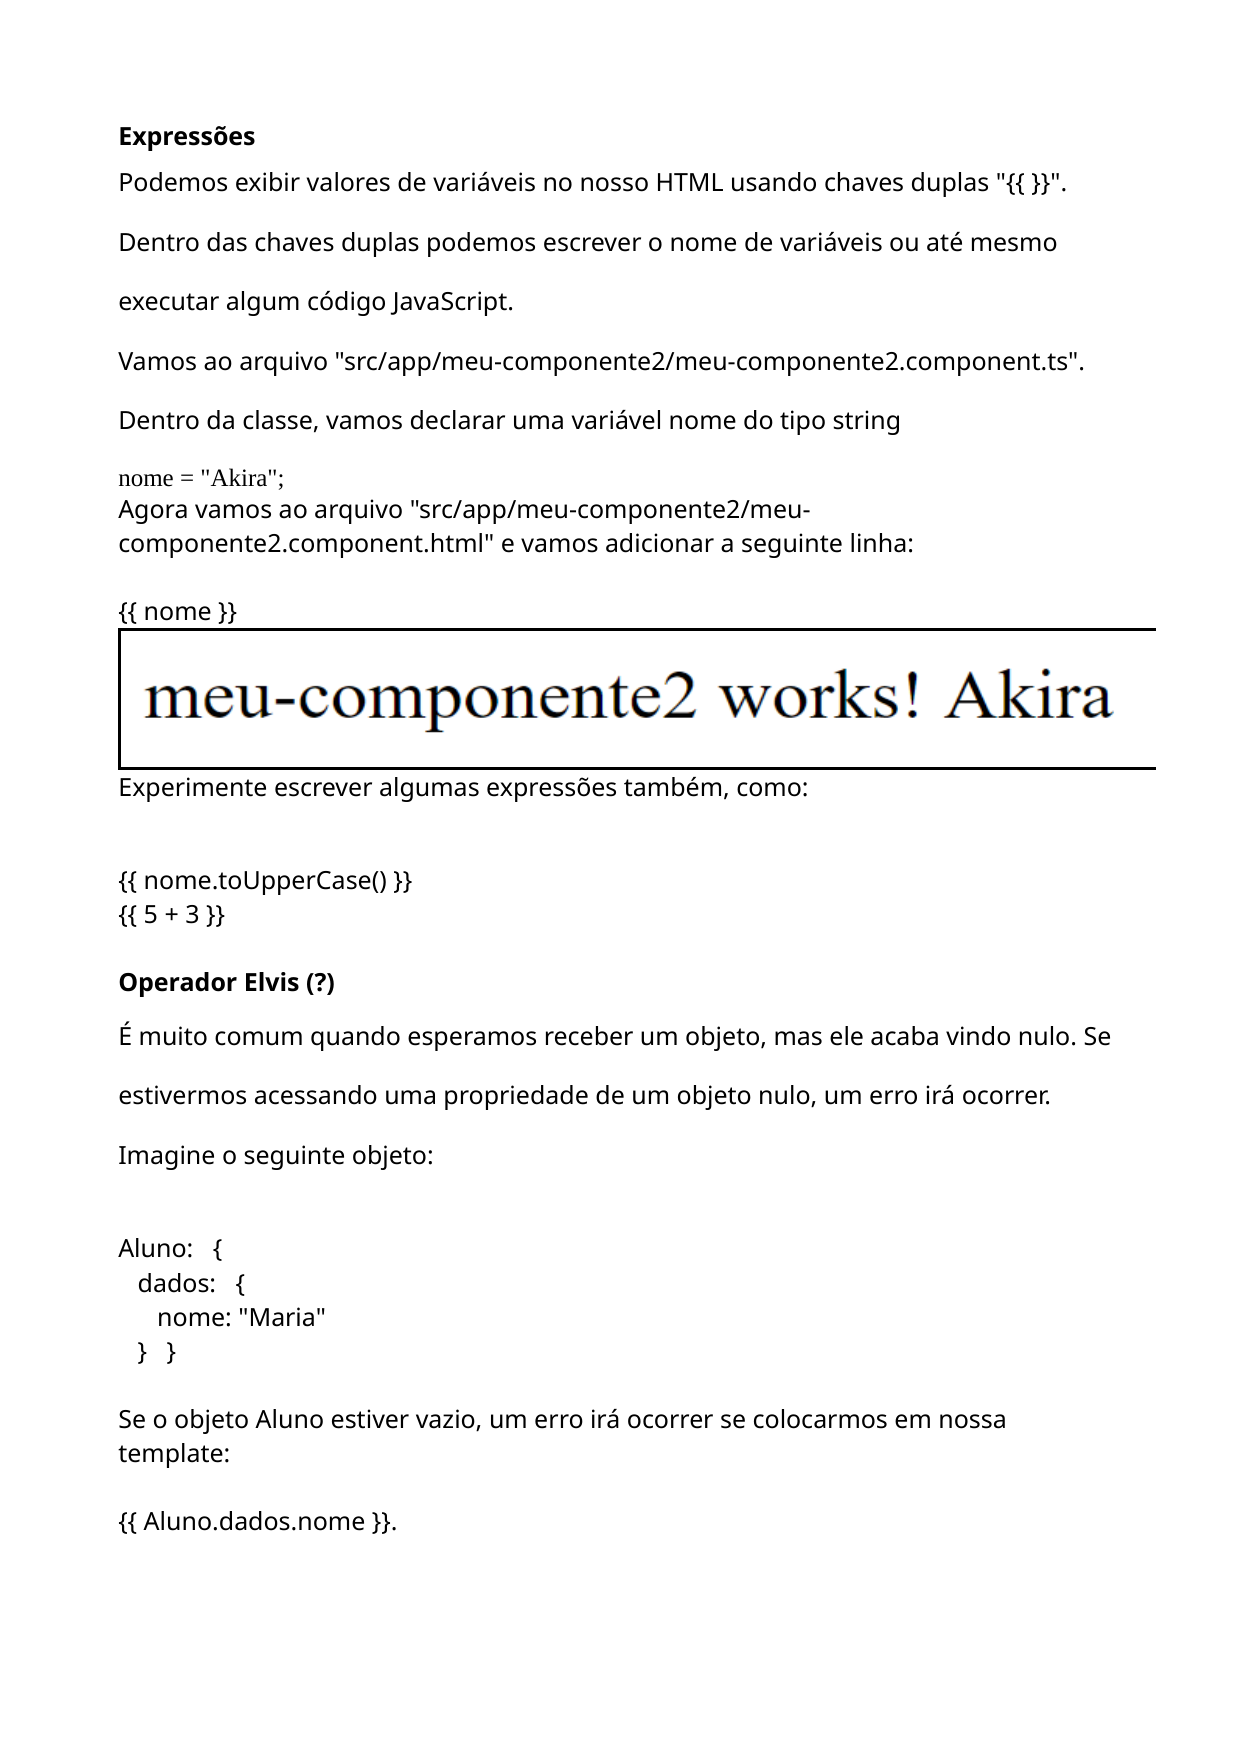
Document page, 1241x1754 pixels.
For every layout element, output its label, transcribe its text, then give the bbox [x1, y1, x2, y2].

text É muito comum quando esperamos receber um objeto, mas ele acaba vindo nulo. Se estivermos acessando uma propriedade de um objeto nulo, um erro irá ocorrer. [118, 1018, 1122, 1112]
subtitle Expressões [118, 118, 1122, 152]
text Operador Elvis (?) [118, 964, 1122, 999]
text Aluno: { [118, 1231, 1122, 1265]
text {{ 5 + 3 }} [118, 896, 1122, 931]
picture [124, 633, 1156, 764]
text } } [118, 1333, 1122, 1367]
text {{ nome.toUpperCase() }} [118, 862, 1122, 896]
text Dentro da classe, vamos declarar uma variável nome do tipo string [118, 403, 1122, 437]
text {{ nome }} [118, 593, 1122, 628]
text Experimente escrever algumas expressões também, como: [118, 770, 1122, 804]
text Se o objeto Aluno estiver vazio, um erro irá ocorrer se colocarmos em nossa template: [118, 1401, 1122, 1469]
text Podemos exibir valores de variáveis no nosso HTML usando chaves duplas "{{ }}". Dentro das chaves duplas podemos escrever o nome de variáveis ou até mesmo executar algum código JavaScript. [118, 165, 1122, 318]
text dados: { [118, 1265, 1122, 1299]
text Vamos ao arquivo "src/app/meu-componente2/meu-componente2.component.ts". [118, 343, 1122, 377]
text Imagine o seguinte objeto: [118, 1137, 1122, 1172]
text {{ Aluno.dados.nome }}. [118, 1504, 1122, 1538]
text nome = "Akira"; [118, 463, 1122, 491]
text Agora vamos ao arquivo "src/app/meu-componente2/meu-componente2.component.html" e vamos adicionar a seguinte linha: [118, 491, 1122, 559]
text nome: "Maria" [118, 1299, 1122, 1333]
